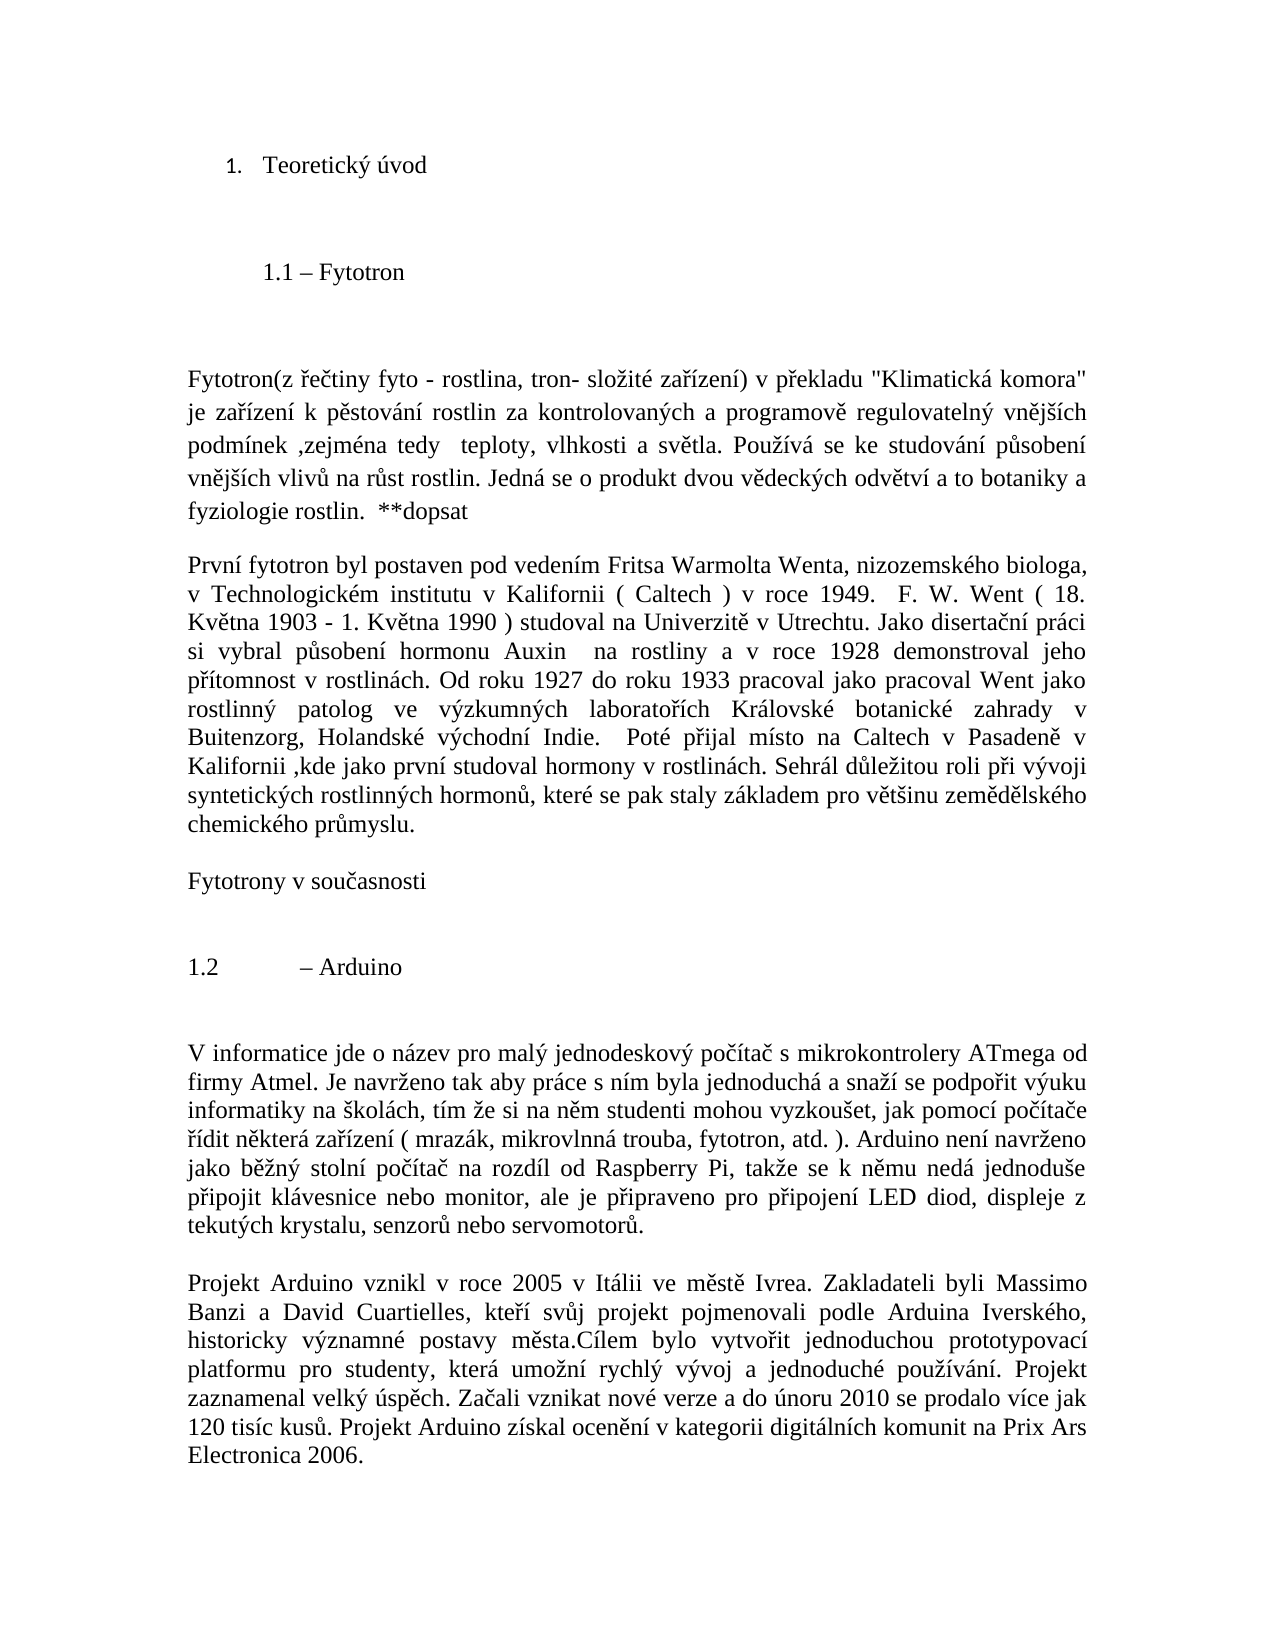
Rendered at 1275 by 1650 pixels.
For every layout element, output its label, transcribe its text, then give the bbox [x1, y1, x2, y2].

list – Arduino [187, 952, 1087, 981]
list – Fytotron [262, 257, 1087, 286]
text V informatice jde o název pro malý jednodeskový počítač s mikrokontrolery ATmega od firmy Atmel. Je navrženo tak aby práce s ním byla jednoduchá a snaží se podpořit výuku informatiky na školách, tím že si na něm studenti mohou vyzkoušet, jak pomocí počítače řídit některá zařízení ( mrazák, mikrovlnná trouba, fytotron, atd. ). Arduino není navrženo jako běžný stolní počítač na rozdíl od Raspberry Pi, takže se k němu nedá jednoduše připojit klávesnice nebo monitor, ale je připraveno pro připojení LED diod, displeje z tekutých krystalu, senzorů nebo servomotorů. [187, 1038, 1087, 1239]
text Fytotrony v současnosti [187, 866, 1087, 895]
list Teoretický úvod [225, 150, 1087, 179]
text Fytotron(z řečtiny fyto - rostlina, tron- složité zařízení) v překladu "Klimatická komora" je zařízení k pěstování rostlin za kontrolovaných a programově regulovatelný vnějších podmínek ,zejména tedy teploty, vlhkosti a světla. Používá se ke studování působení vnějších vlivů na růst rostlin. Jedná se o produkt dvou vědeckých odvětví a to botaniky a fyziologie rostlin. **dopsat [187, 364, 1087, 525]
text První fytotron byl postaven pod vedením Fritsa Warmolta Wenta, nizozemského biologa, v Technologickém institutu v Kalifornii ( Caltech ) v roce 1949. F. W. Went ( 18. Května 1903 - 1. Května 1990 ) studoval na Univerzitě v Utrechtu. Jako disertační práci si vybral působení hormonu Auxin na rostliny a v roce 1928 demonstroval jeho přítomnost v rostlinách. Od roku 1927 do roku 1933 pracoval jako pracoval Went jako rostlinný patolog ve výzkumných laboratořích Královské botanické zahrady v Buitenzorg, Holandské východní Indie. Poté přijal místo na Caltech v Pasadeně v Kalifornii ,kde jako první studoval hormony v rostlinách. Sehrál důležitou roli při vývoji syntetických rostlinných hormonů, které se pak staly základem pro většinu zemědělského chemického průmyslu. [187, 550, 1087, 837]
text Projekt Arduino vznikl v roce 2005 v Itálii ve městě Ivrea. Zakladateli byli Massimo Banzi a David Cuartielles, kteří svůj projekt pojmenovali podle Arduina Iverského, historicky významné postavy města.Cílem bylo vytvořit jednoduchou prototypovací platformu pro studenty, která umožní rychlý vývoj a jednoduché používání. Projekt zaznamenal velký úspěch. Začali vznikat nové verze a do únoru 2010 se prodalo více jak 120 tisíc kusů. Projekt Arduino získal ocenění v kategorii digitálních komunit na Prix Ars Electronica 2006. [187, 1268, 1087, 1469]
